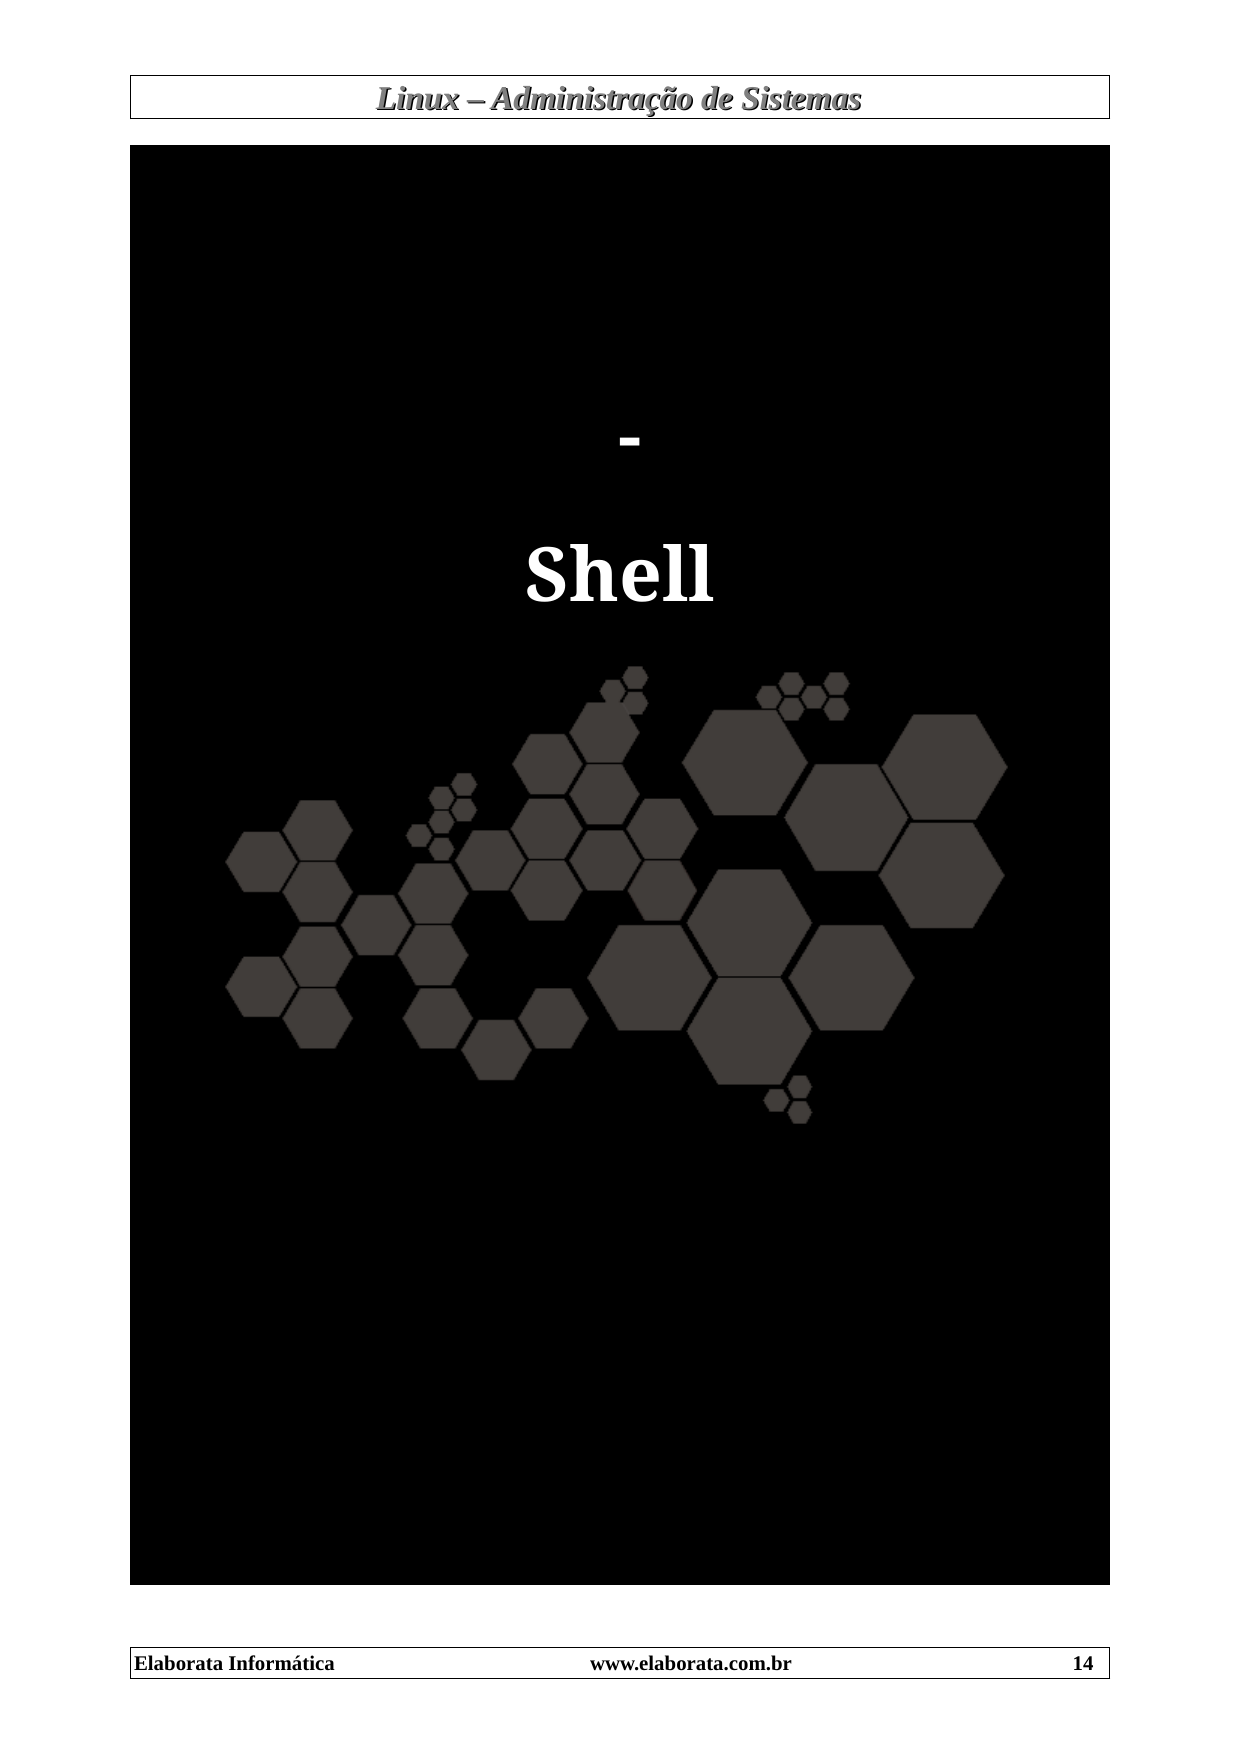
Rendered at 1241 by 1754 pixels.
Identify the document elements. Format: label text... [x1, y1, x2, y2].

subtitle Shell [130, 521, 1110, 623]
picture [209, 635, 1032, 1139]
subtitle - [130, 382, 1110, 484]
